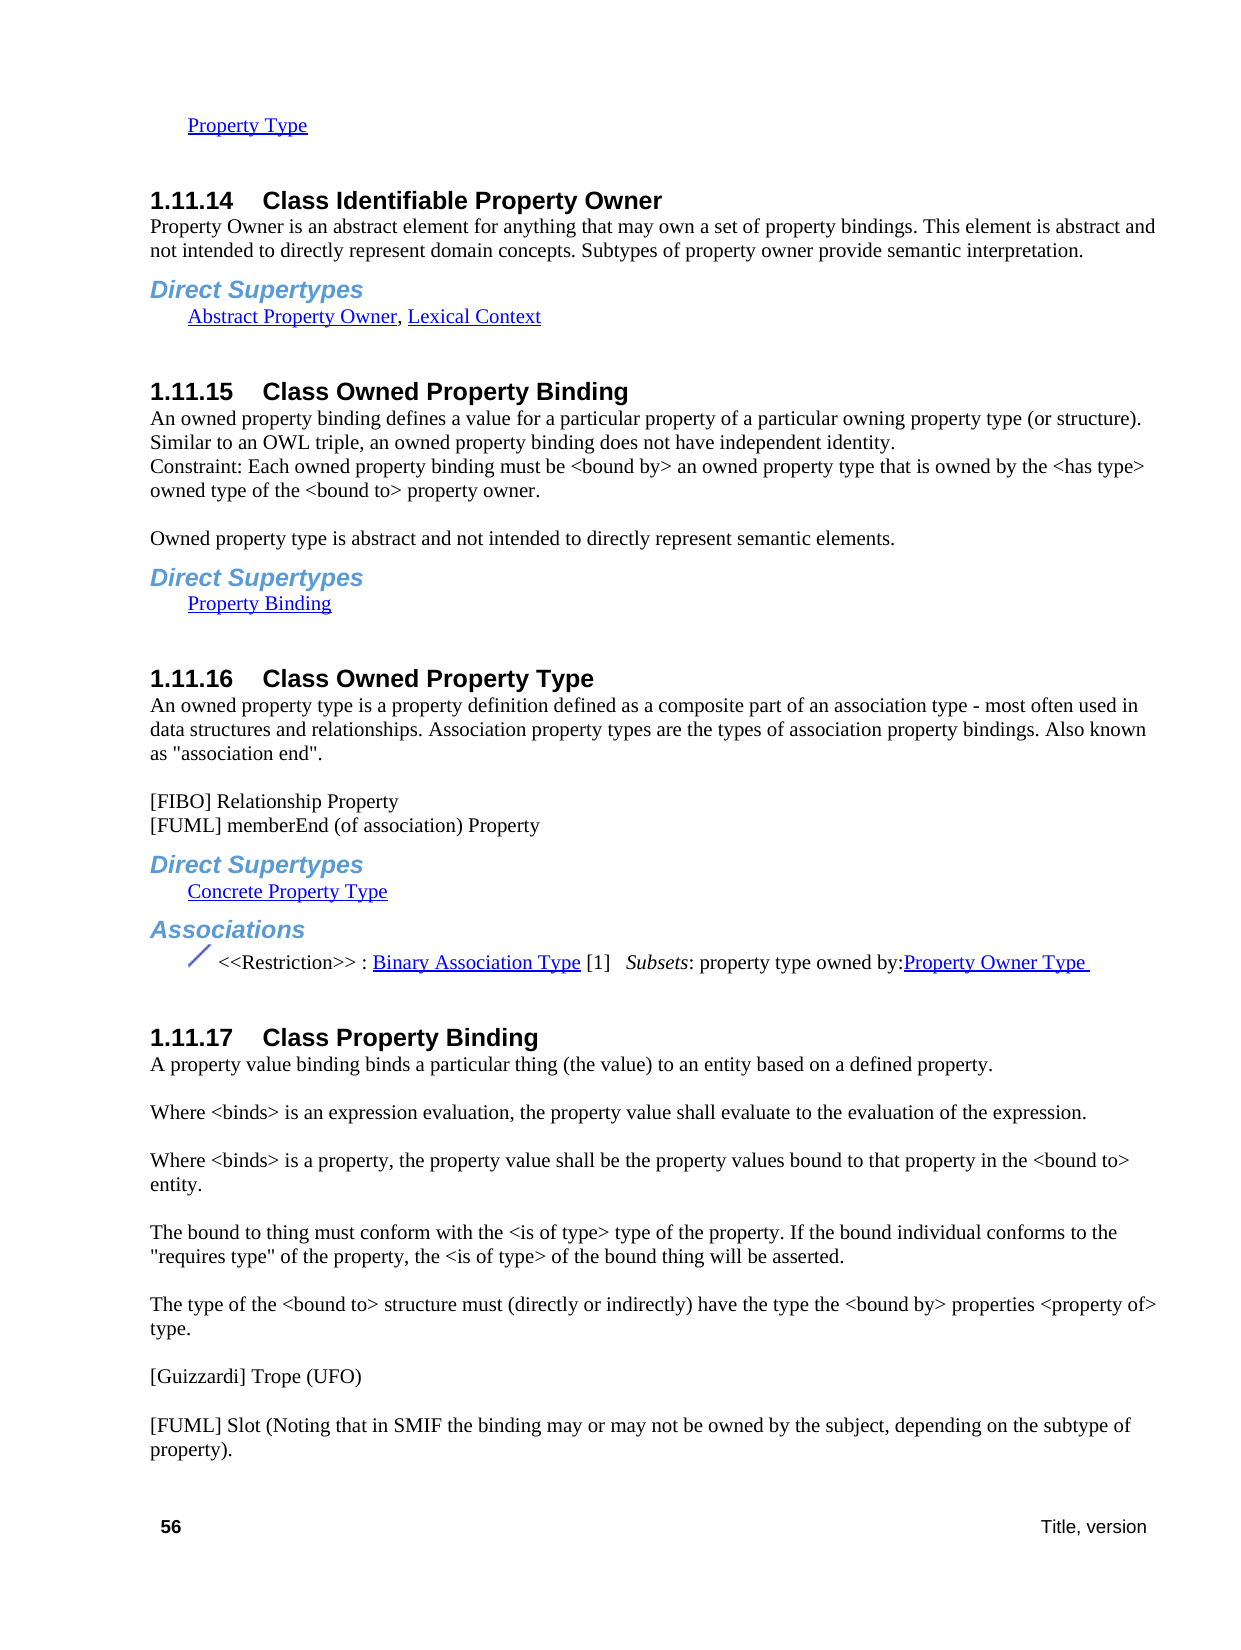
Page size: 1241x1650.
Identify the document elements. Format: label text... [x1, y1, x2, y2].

subtitle Associations [150, 915, 1165, 944]
picture [187, 943, 213, 969]
subtitle Class Owned Property Binding [150, 377, 1165, 406]
subtitle Direct Supertypes [150, 850, 1165, 879]
text An owned property binding defines a value for a particular property of a particular owning property type (or structure). Similar to an OWL triple, an owned property binding does not have independent identity. Constraint: Each owned property binding must be <bound by> an owned property type that is owned by the <has type> owned type of the <bound to> property owner. Owned property type is abstract and not intended to directly represent semantic elements. [150, 406, 1165, 550]
text An owned property type is a property definition defined as a composite part of an association type - most often used in data structures and relationships. Association property types are the types of association property bindings. Also known as "association end". [FIBO] Relationship Property [FUML] memberEnd (of association) Property [150, 693, 1165, 837]
subtitle Direct Supertypes [150, 275, 1165, 304]
text <<Restriction>> : Binary Association Type [1] Subsets: property type owned by:Property Owner Type [187, 944, 1165, 974]
subtitle Class Property Binding [150, 1023, 1165, 1052]
text Abstract Property Owner, Lexical Context [187, 304, 1165, 328]
text Concrete Property Type [187, 879, 1165, 903]
text Property Owner is an abstract element for anything that may own a set of property bindings. This element is abstract and not intended to directly represent domain concepts. Subtypes of property owner provide semantic interpretation. [150, 214, 1165, 262]
text Property Type [187, 112, 1165, 137]
subtitle Direct Supertypes [150, 562, 1165, 591]
text A property value binding binds a particular thing (the value) to an entity based on a defined property. Where <binds> is an expression evaluation, the property value shall evaluate to the evaluation of the expression. Where <binds> is a property, the property value shall be the property values bound to that property in the <bound to> entity. The bound to thing must conform with the <is of type> type of the property. If the bound individual conforms to the "requires type" of the property, the <is of type> of the bound thing will be asserted. The type of the <bound to> structure must (directly or indirectly) have the type the <bound by> properties <property of> type. [Guizzardi] Trope (UFO) [FUML] Slot (Noting that in SMIF the binding may or may not be owned by the subject, depending on the subtype of property). [150, 1052, 1165, 1461]
subtitle Class Owned Property Type [150, 664, 1165, 693]
subtitle Class Identifiable Property Owner [150, 186, 1165, 214]
text Property Binding [187, 591, 1165, 615]
